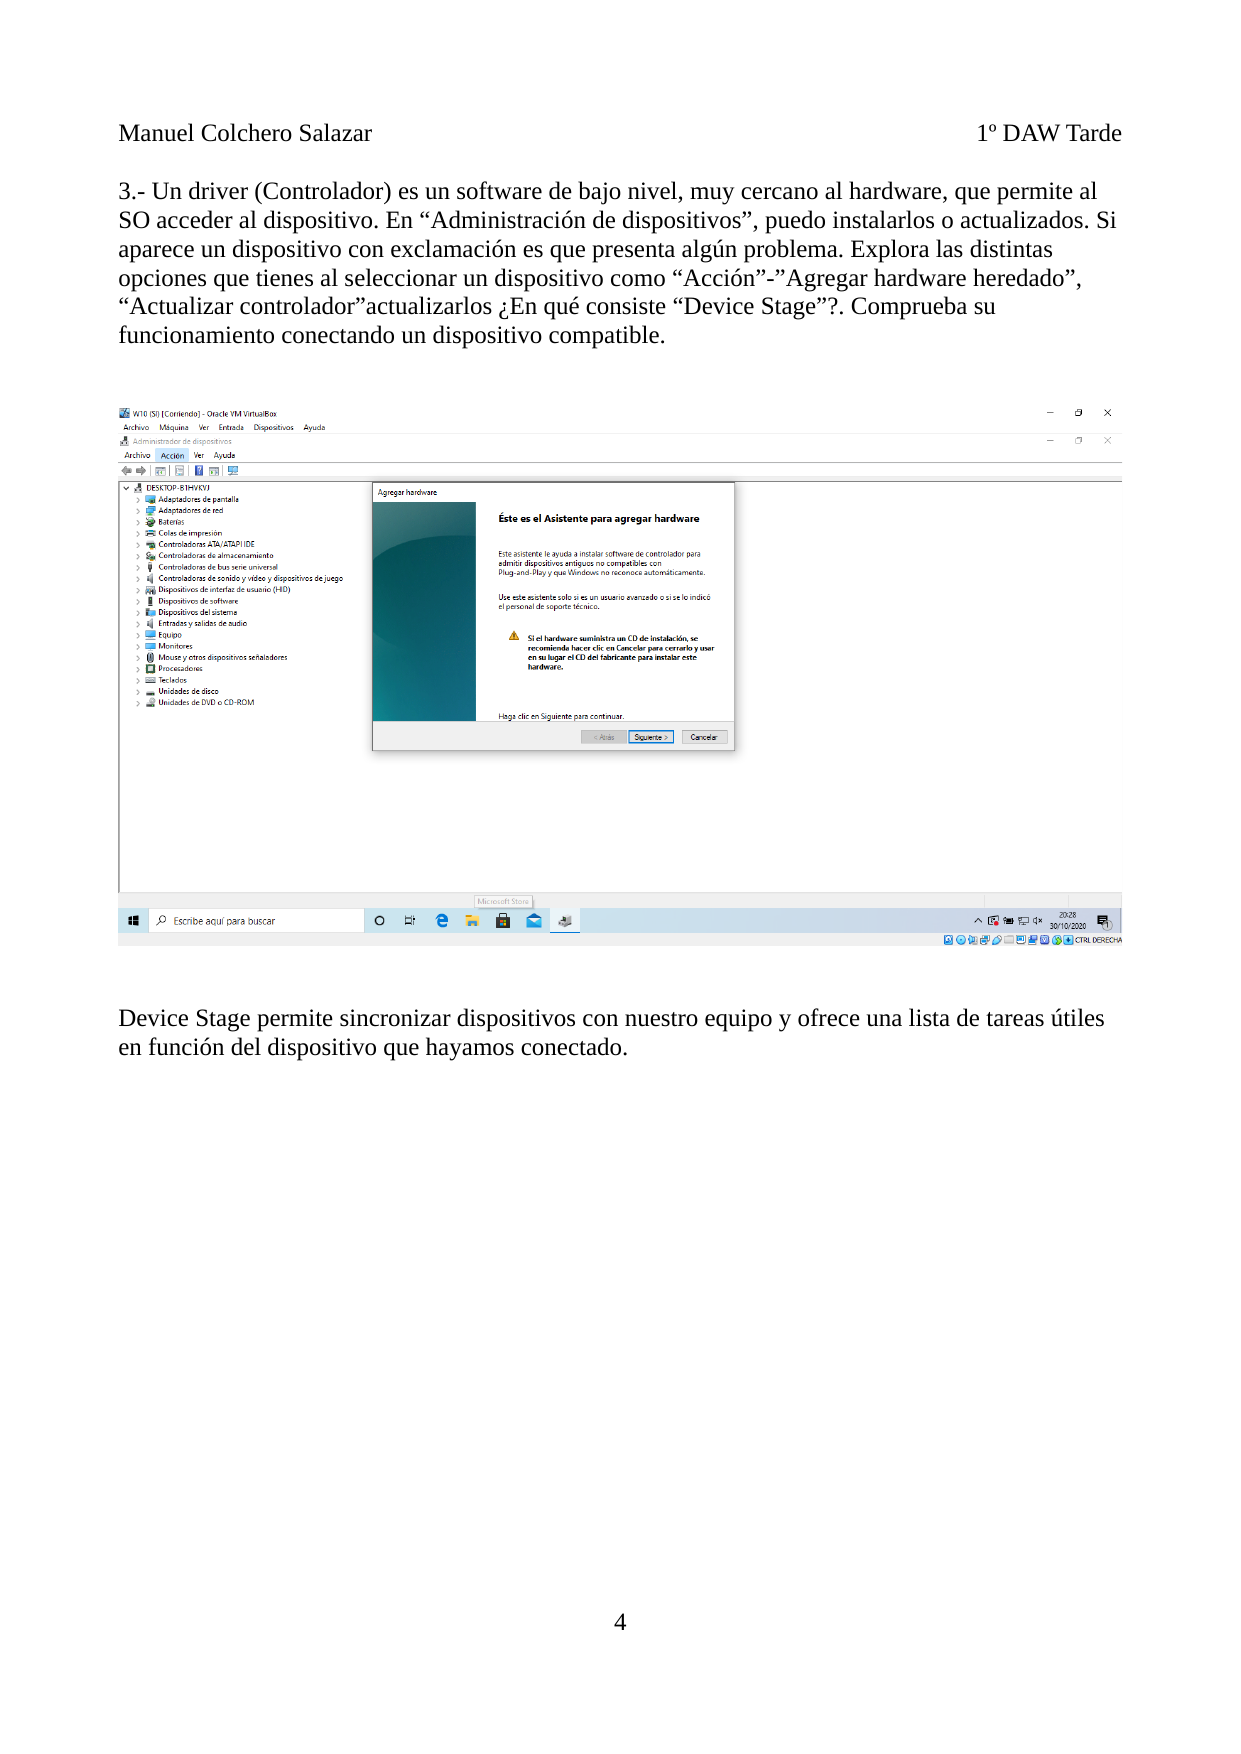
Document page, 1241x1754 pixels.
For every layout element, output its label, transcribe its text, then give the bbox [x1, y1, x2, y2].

text 3.- Un driver (Controlador) es un software de bajo nivel, muy cercano al hardware, que permite al SO acceder al dispositivo. En “Administración de dispositivos”, puedo instalarlos o actualizados. Si aparece un dispositivo con exclamación es que presenta algún problema. Explora las distintas opciones que tienes al seleccionar un dispositivo como “Acción”-”Agregar hardware heredado”, “Actualizar controlador”actualizarlos ¿En qué consiste “Device Stage”?. Comprueba su funcionamiento conectando un dispositivo compatible. [118, 176, 1122, 349]
picture [118, 406, 1123, 946]
text Device Stage permite sincronizar dispositivos con nuestro equipo y ofrece una lista de tareas útiles en función del dispositivo que hayamos conectado. [118, 1003, 1122, 1061]
